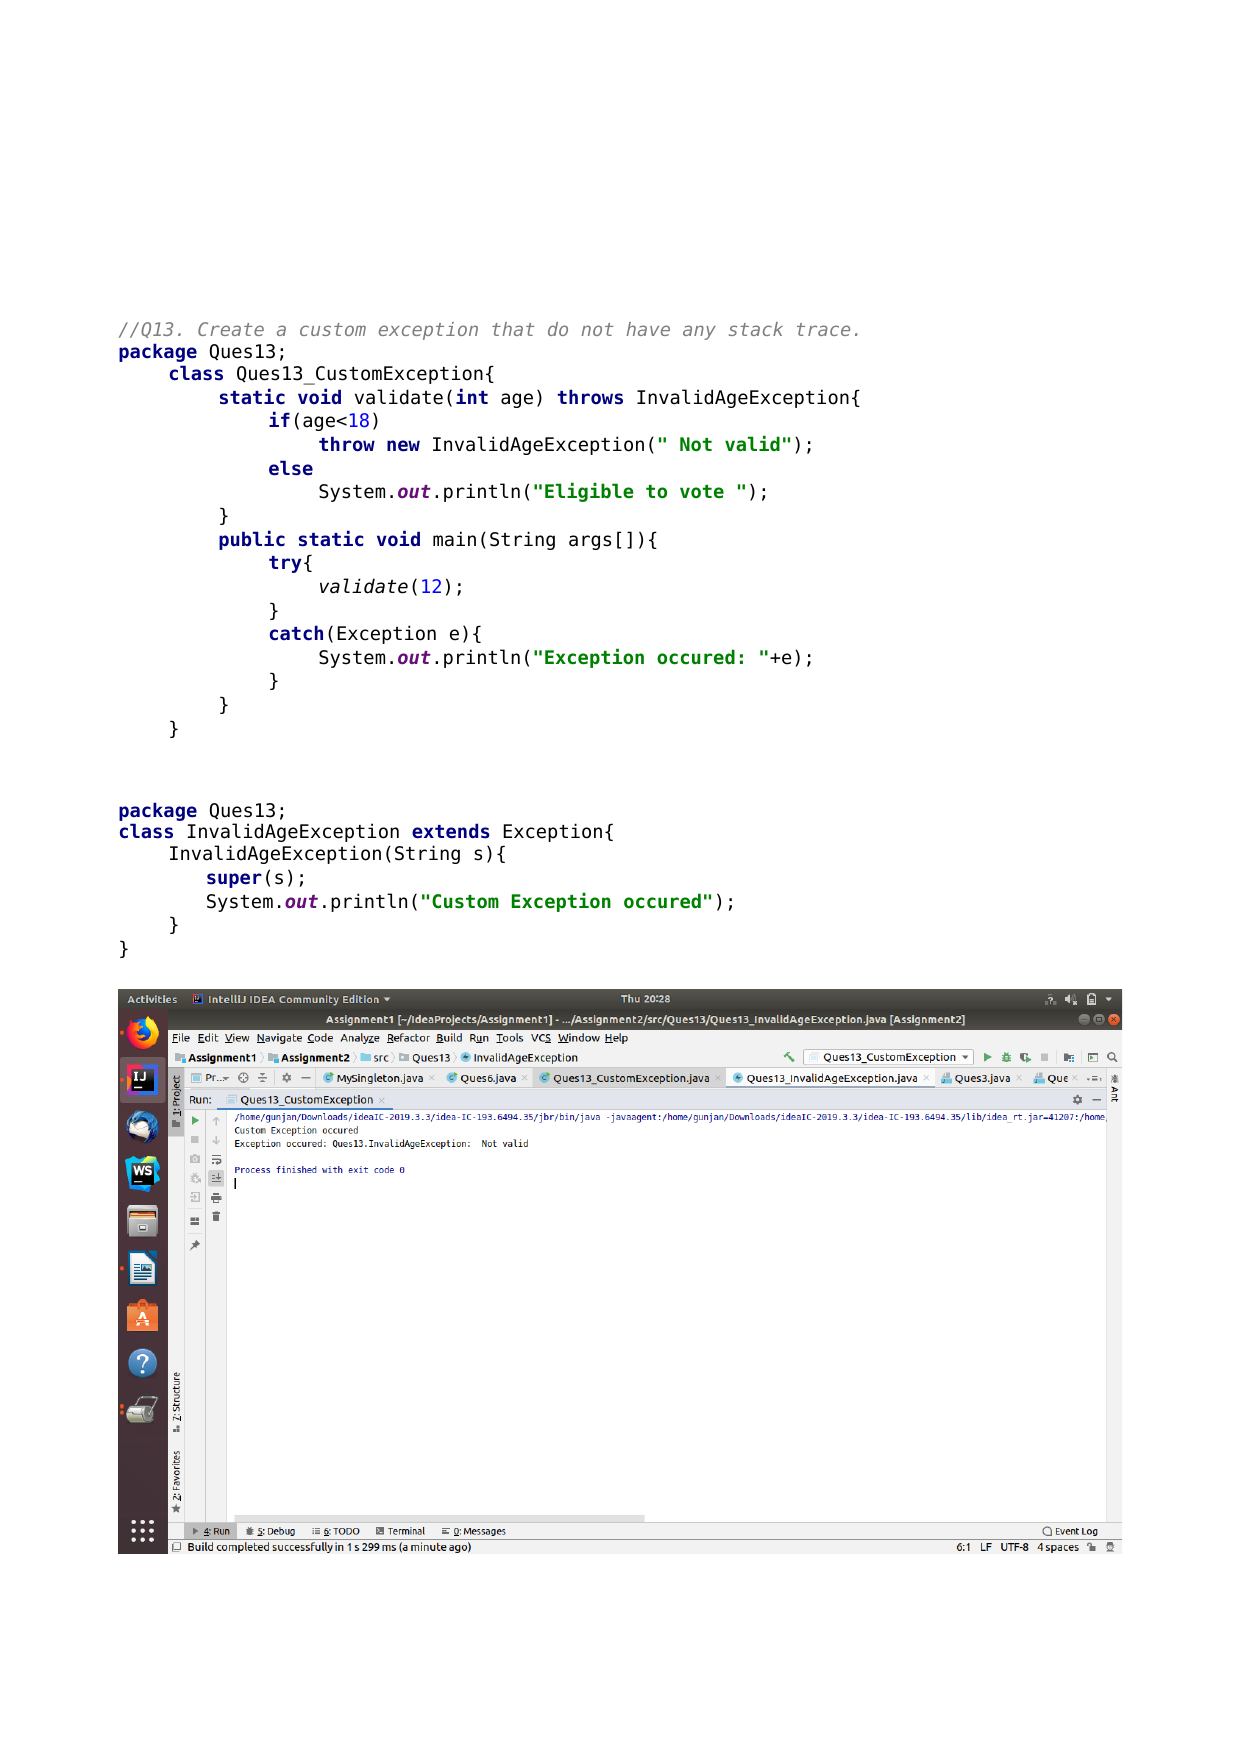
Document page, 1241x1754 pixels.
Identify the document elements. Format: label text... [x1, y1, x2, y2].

text class InvalidAgeException extends Exception{ [118, 822, 1122, 843]
text } [118, 938, 1122, 960]
text static void validate(int age) throws InvalidAgeException{ [118, 387, 1122, 410]
text } [118, 718, 1122, 741]
text try{ [118, 552, 1122, 576]
text throw new InvalidAgeException(" Not valid"); [118, 434, 1122, 458]
text System.out.println("Eligible to vote "); [118, 481, 1122, 505]
text } [118, 914, 1122, 938]
text catch(Exception e){ [118, 623, 1122, 647]
text class Ques13_CustomException{ [118, 363, 1122, 387]
text //Q13. Create a custom exception that do not have any stack trace. [118, 319, 1122, 341]
text } [118, 505, 1122, 529]
text } [118, 694, 1122, 718]
text } [118, 599, 1122, 623]
text System.out.println("Custom Exception occured"); [118, 891, 1122, 914]
text package Ques13; [118, 800, 1122, 822]
text InvalidAgeException(String s){ [118, 843, 1122, 867]
picture [118, 989, 1123, 1554]
text else [118, 458, 1122, 481]
text if(age<18) [118, 410, 1122, 434]
text } [118, 671, 1122, 694]
text package Ques13; [118, 341, 1122, 363]
text super(s); [118, 867, 1122, 891]
text validate(12); [118, 576, 1122, 599]
text public static void main(String args[]){ [118, 529, 1122, 552]
text System.out.println("Exception occured: "+e); [118, 647, 1122, 671]
